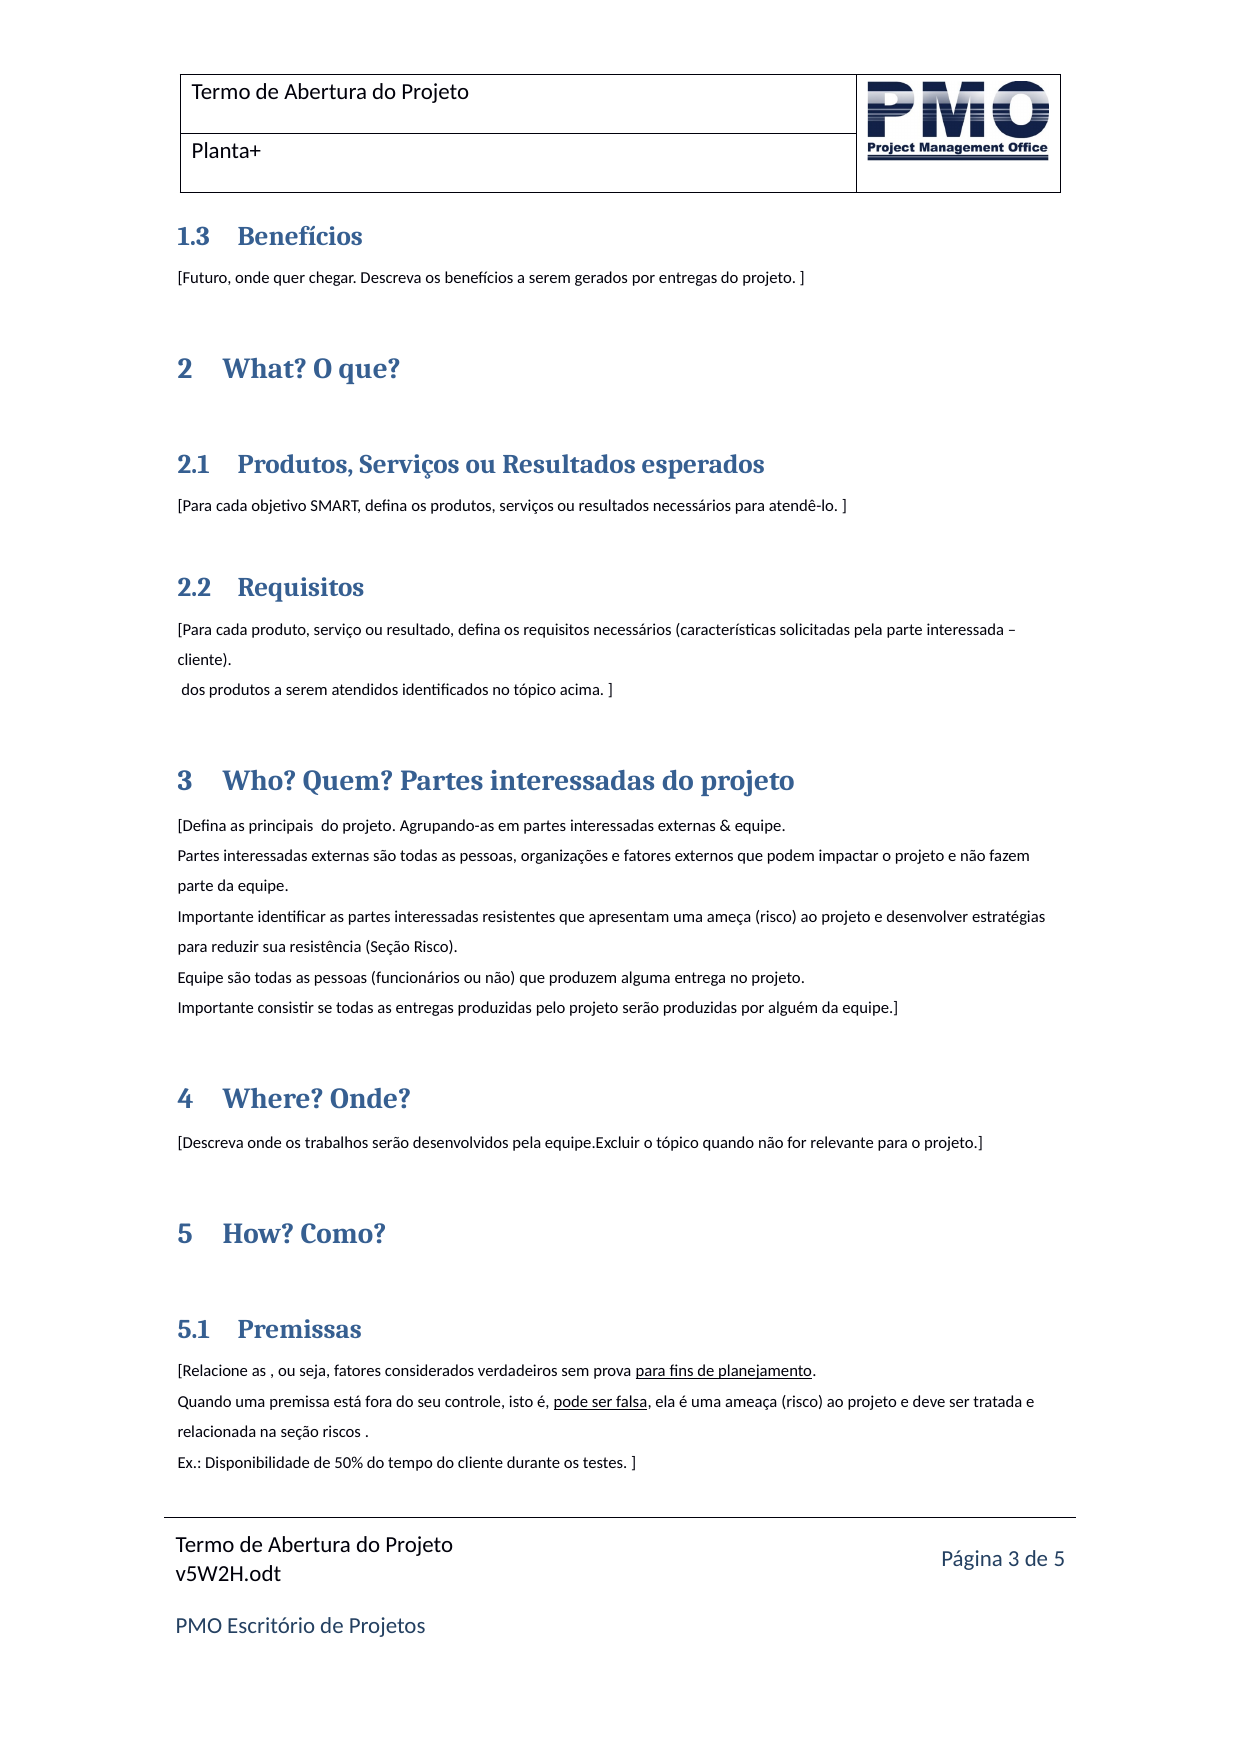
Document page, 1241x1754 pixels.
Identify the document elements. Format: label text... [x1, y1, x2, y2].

subtitle Where? Onde? [177, 1082, 1063, 1116]
subtitle Produtos, Serviços ou Resultados esperados [177, 449, 1063, 480]
subtitle What? O que? [177, 352, 1063, 386]
subtitle How? Como? [177, 1217, 1063, 1251]
text Importante identificar as partes interessadas resistentes que apresentam uma ameça (risco) ao projeto e desenvolver estratégias para reduzir sua resistência (Seção Risco). [177, 906, 1063, 957]
subtitle Requisitos [177, 572, 1063, 603]
text [Defina as principais partes interessadas do projeto. Agrupando-as em partes interessadas externas & equipe. [177, 815, 1063, 835]
text Importante consistir se todas as entregas produzidas pelo projeto serão produzidas por alguém da equipe.] [177, 997, 1063, 1018]
text Documente os principais requisitos dos produtos a serem atendidos identificados no tópico acima. ] [177, 680, 1063, 700]
text [Descreva onde os trabalhos serão desenvolvidos pela equipe.Excluir o tópico quando não for relevante para o projeto.] [177, 1133, 1063, 1153]
text [Relacione as premissas do projeto, ou seja, fatores considerados verdadeiros sem prova para fins de planejamento. [177, 1361, 1063, 1381]
text Partes interessadas externas são todas as pessoas, organizações e fatores externos que podem impactar o projeto e não fazem parte da equipe. [177, 845, 1063, 896]
text Equipe são todas as pessoas (funcionários ou não) que produzem alguma entrega no projeto. [177, 967, 1063, 987]
subtitle Who? Quem? Partes interessadas do projeto [177, 764, 1063, 798]
text Quando uma premissa está fora do seu controle, isto é, pode ser falsa, ela é uma ameaça (risco) ao projeto e deve ser tratada e relacionada na seção riscos . [177, 1391, 1063, 1442]
picture [867, 81, 1049, 161]
subtitle Premissas [177, 1314, 1063, 1345]
text [Para cada objetivo SMART, defina os produtos, serviços ou resultados necessários para atendê-lo. ] [177, 496, 1063, 516]
text [Futuro, onde quer chegar. Descreva os benefícios a serem gerados por entregas do projeto. ] [177, 268, 1063, 288]
subtitle Benefícios [177, 221, 1063, 252]
text Ex.: Disponibilidade de 50% do tempo do cliente durante os testes. ] [177, 1452, 1063, 1472]
text [Para cada produto, serviço ou resultado, defina os requisitos necessários (características solicitadas pela parte interessada – cliente). [177, 619, 1063, 669]
